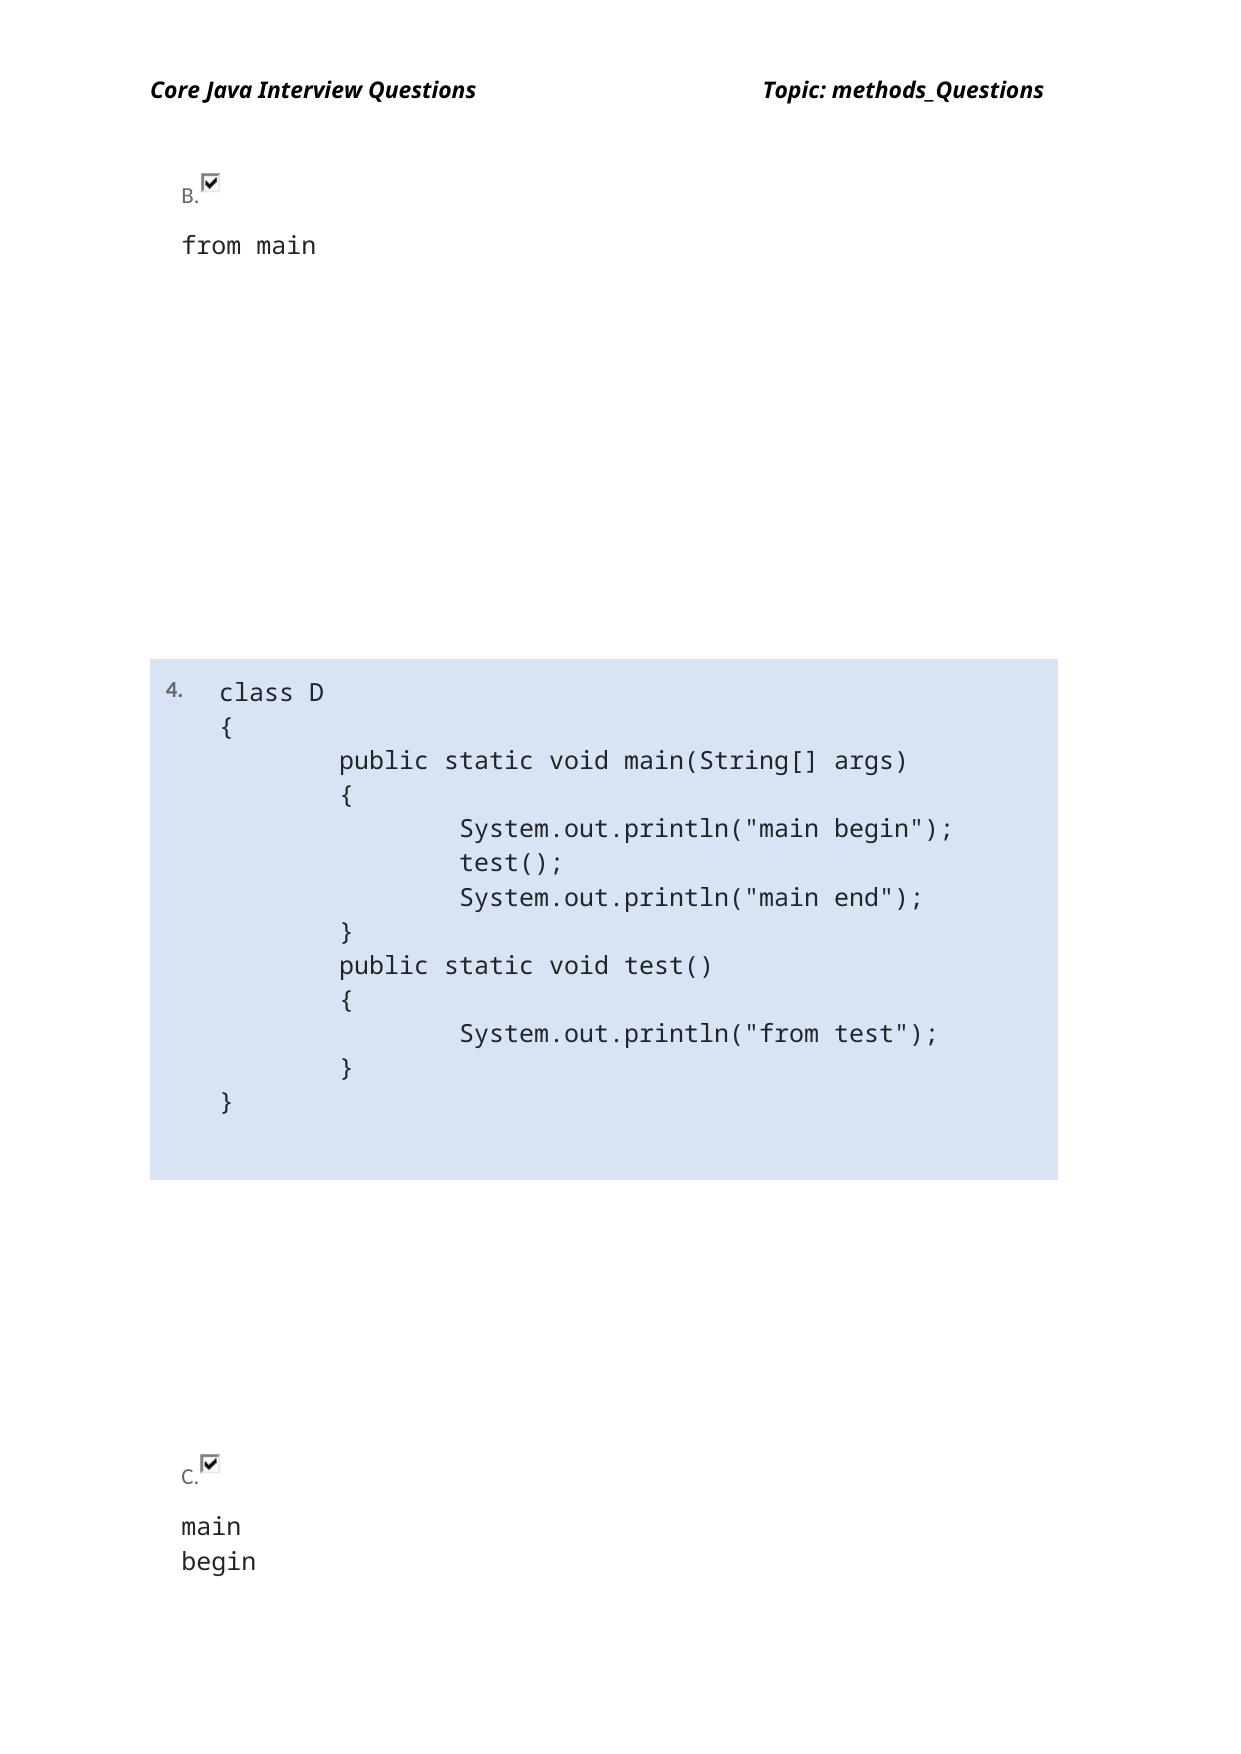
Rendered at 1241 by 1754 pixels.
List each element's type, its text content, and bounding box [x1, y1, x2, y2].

table_cell [1058, 659, 1090, 1180]
table_header C. main begin [181, 1447, 319, 1577]
table_cell 4. [150, 659, 203, 1180]
table_cell class D { public static void main(String[] args) { System.out.println("main begin"); test(); System.out.println("main end"); } public static void test() { System.out.println("from test"); } } [203, 659, 1058, 1180]
table_header B. from main [181, 166, 319, 364]
table_header [181, 398, 346, 500]
table_header [181, 1196, 332, 1345]
table_header [181, 1345, 442, 1447]
table_header [181, 364, 346, 398]
table_cell [150, 1180, 1090, 1593]
table_cell [150, 150, 1090, 659]
